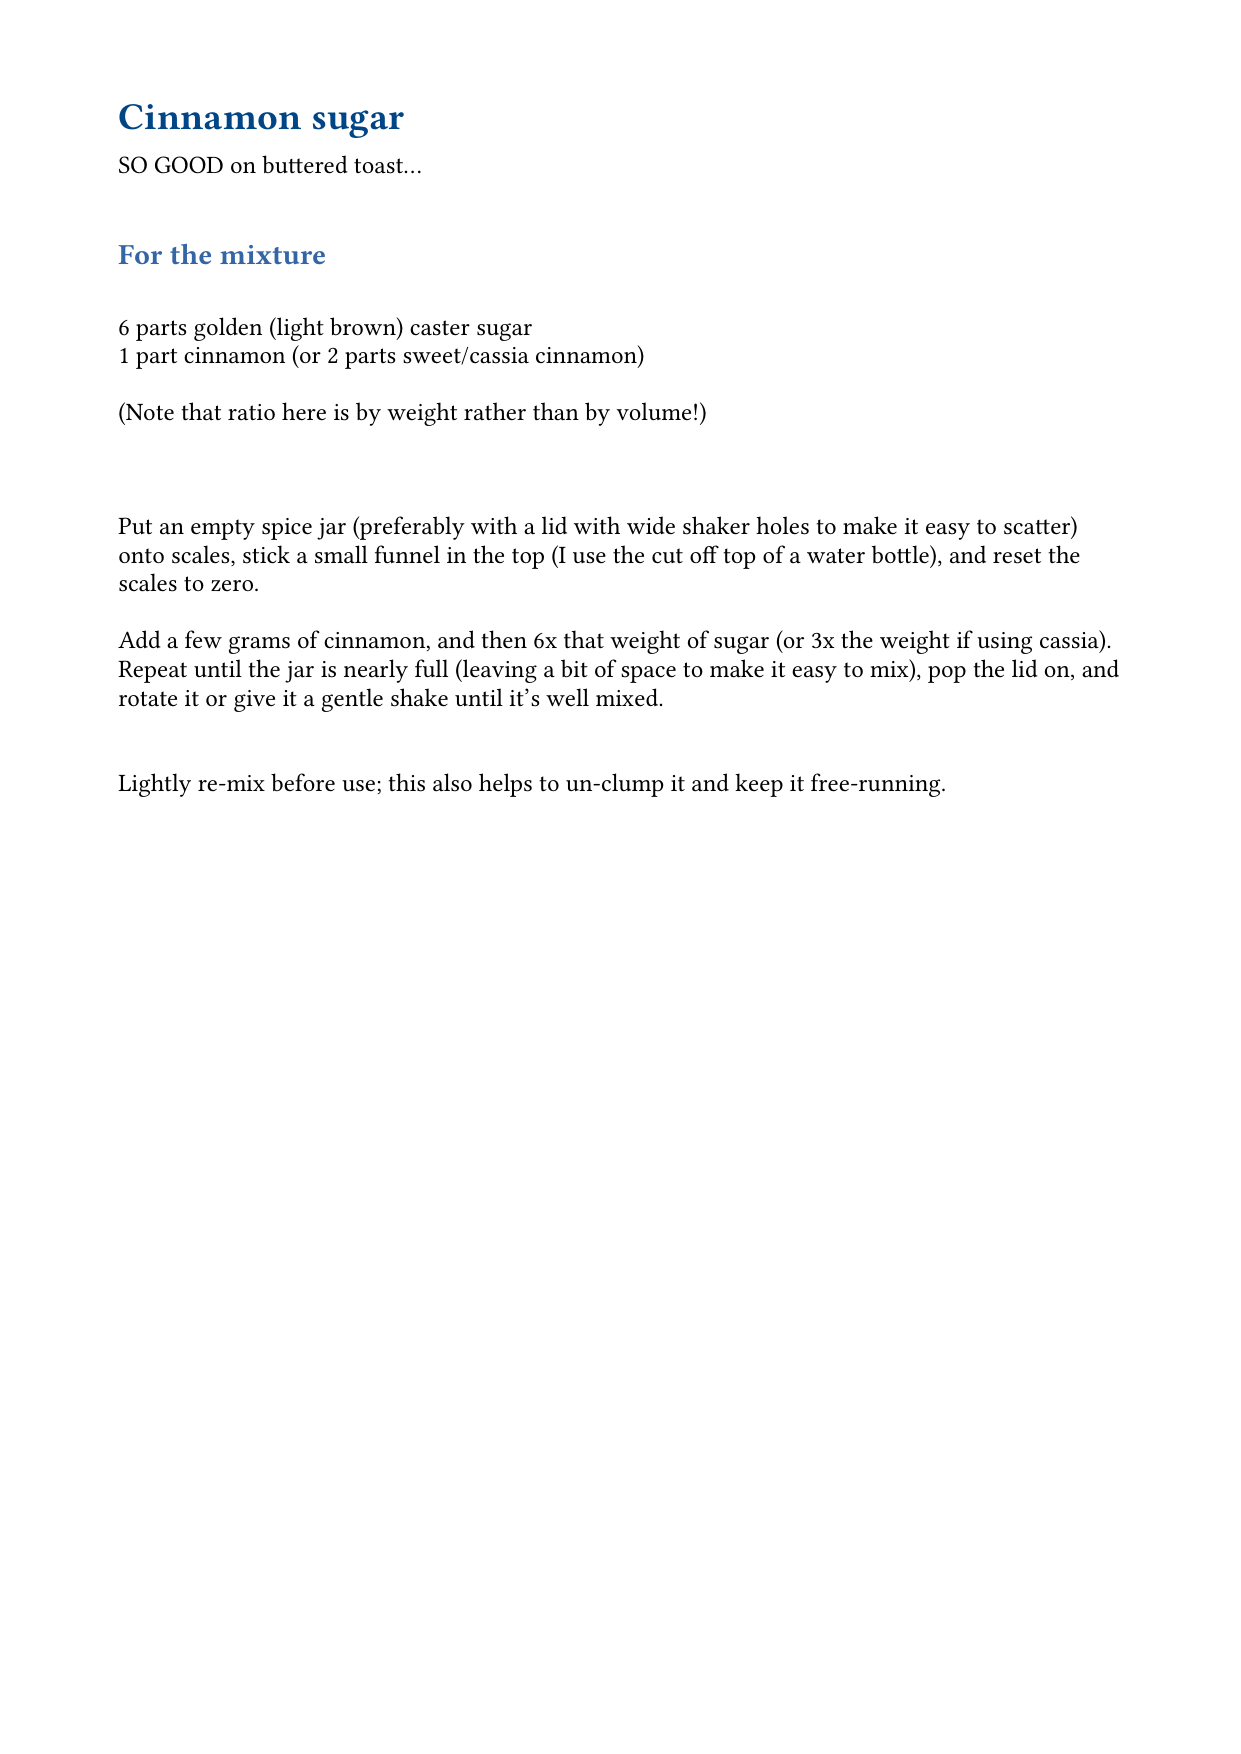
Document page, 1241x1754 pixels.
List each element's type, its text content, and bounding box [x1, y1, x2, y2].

subtitle For the mixture [118, 238, 1122, 272]
text SO GOOD on buttered toast... [118, 152, 1122, 180]
text Repeat until the jar is nearly full (leaving a bit of space to make it easy to mix), pop the lid on, and rotate it or give it a gentle shake until it’s well mixed. [118, 655, 1122, 712]
text (Note that ratio here is by weight rather than by volume!) [118, 398, 1122, 427]
subtitle Cinnamon sugar [118, 96, 1122, 139]
text 6 parts golden (light brown) caster sugar [118, 313, 1122, 341]
text Add a few grams of cinnamon, and then 6x that weight of sugar (or 3x the weight if using cassia). [118, 627, 1122, 655]
text Put an empty spice jar (preferably with a lid with wide shaker holes to make it easy to scatter) onto scales, stick a small funnel in the top (I use the cut off top of a water bottle), and reset the scales to zero. [118, 512, 1122, 598]
text 1 part cinnamon (or 2 parts sweet/cassia cinnamon) [118, 341, 1122, 370]
text Lightly re-mix before use; this also helps to un-clump it and keep it free-running. [118, 769, 1122, 798]
